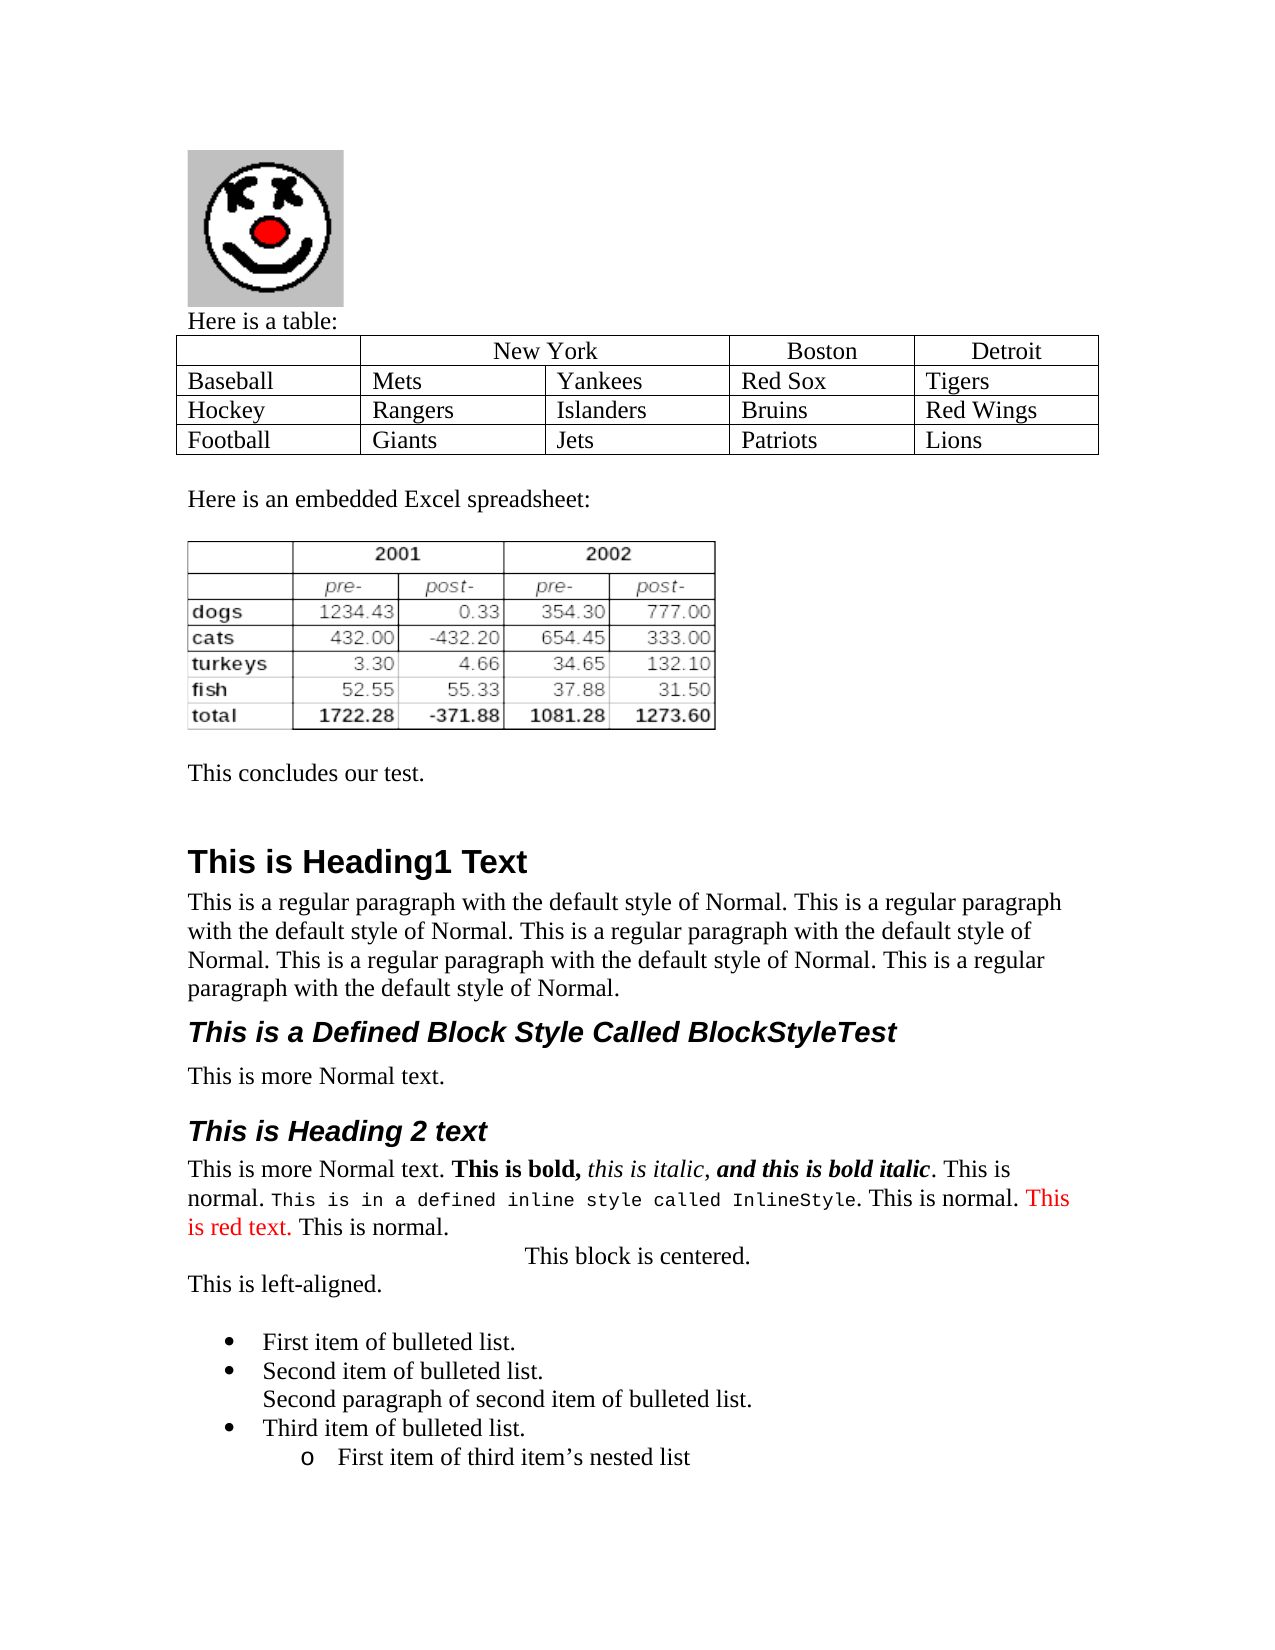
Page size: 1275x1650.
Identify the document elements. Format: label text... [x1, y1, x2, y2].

list Third item of bulleted list. [225, 1413, 1087, 1442]
list First item of bulleted list. [225, 1327, 1087, 1356]
subtitle This is Heading 2 text [187, 1114, 1087, 1148]
text This is left-aligned. [187, 1269, 1087, 1298]
table_header Detroit [915, 336, 1098, 365]
table_cell Lions [915, 425, 1098, 454]
text Here is an embedded Excel spreadsheet: [187, 484, 1087, 513]
table_cell Red Wings [915, 396, 1098, 424]
table_cell Giants [361, 425, 545, 454]
table_cell Rangers [361, 396, 545, 424]
text This is more Normal text. [187, 1061, 1087, 1089]
text This is a Defined Block Style Called BlockStyleTest [187, 1015, 1087, 1048]
table_header [177, 336, 360, 365]
table_cell Bruins [730, 396, 914, 424]
table_cell Hockey [177, 396, 360, 424]
table_header Boston [730, 336, 914, 365]
table_cell Tigers [915, 366, 1098, 394]
text Second paragraph of second item of bulleted list. [262, 1384, 1087, 1413]
table_cell Islanders [546, 396, 729, 424]
text This block is centered. [187, 1241, 1087, 1269]
table_cell Patriots [730, 425, 914, 454]
table_cell Baseball [177, 366, 360, 394]
picture [187, 150, 344, 307]
table_cell Jets [546, 425, 729, 454]
list Second item of bulleted list. [225, 1356, 1087, 1384]
table_header New York [361, 336, 729, 365]
list First item of third item’s nested list [300, 1442, 1087, 1473]
table_cell Football [177, 425, 360, 454]
text Here is a table: [187, 306, 1087, 335]
text This concludes our test. [187, 758, 1087, 787]
table_cell Red Sox [730, 366, 914, 394]
table_cell Mets [361, 366, 545, 394]
text This is more Normal text. This is bold, this is italic, and this is bold italic. This is normal. This is in a defined inline style called InlineStyle. This is normal. This is red text. This is normal. [187, 1154, 1087, 1241]
text This is a regular paragraph with the default style of Normal. This is a regular paragraph with the default style of Normal. This is a regular paragraph with the default style of Normal. This is a regular paragraph with the default style of Normal. This is a regular paragraph with the default style of Normal. [187, 887, 1087, 1002]
subtitle This is Heading1 Text [187, 842, 1087, 881]
table_cell Yankees [546, 366, 729, 394]
